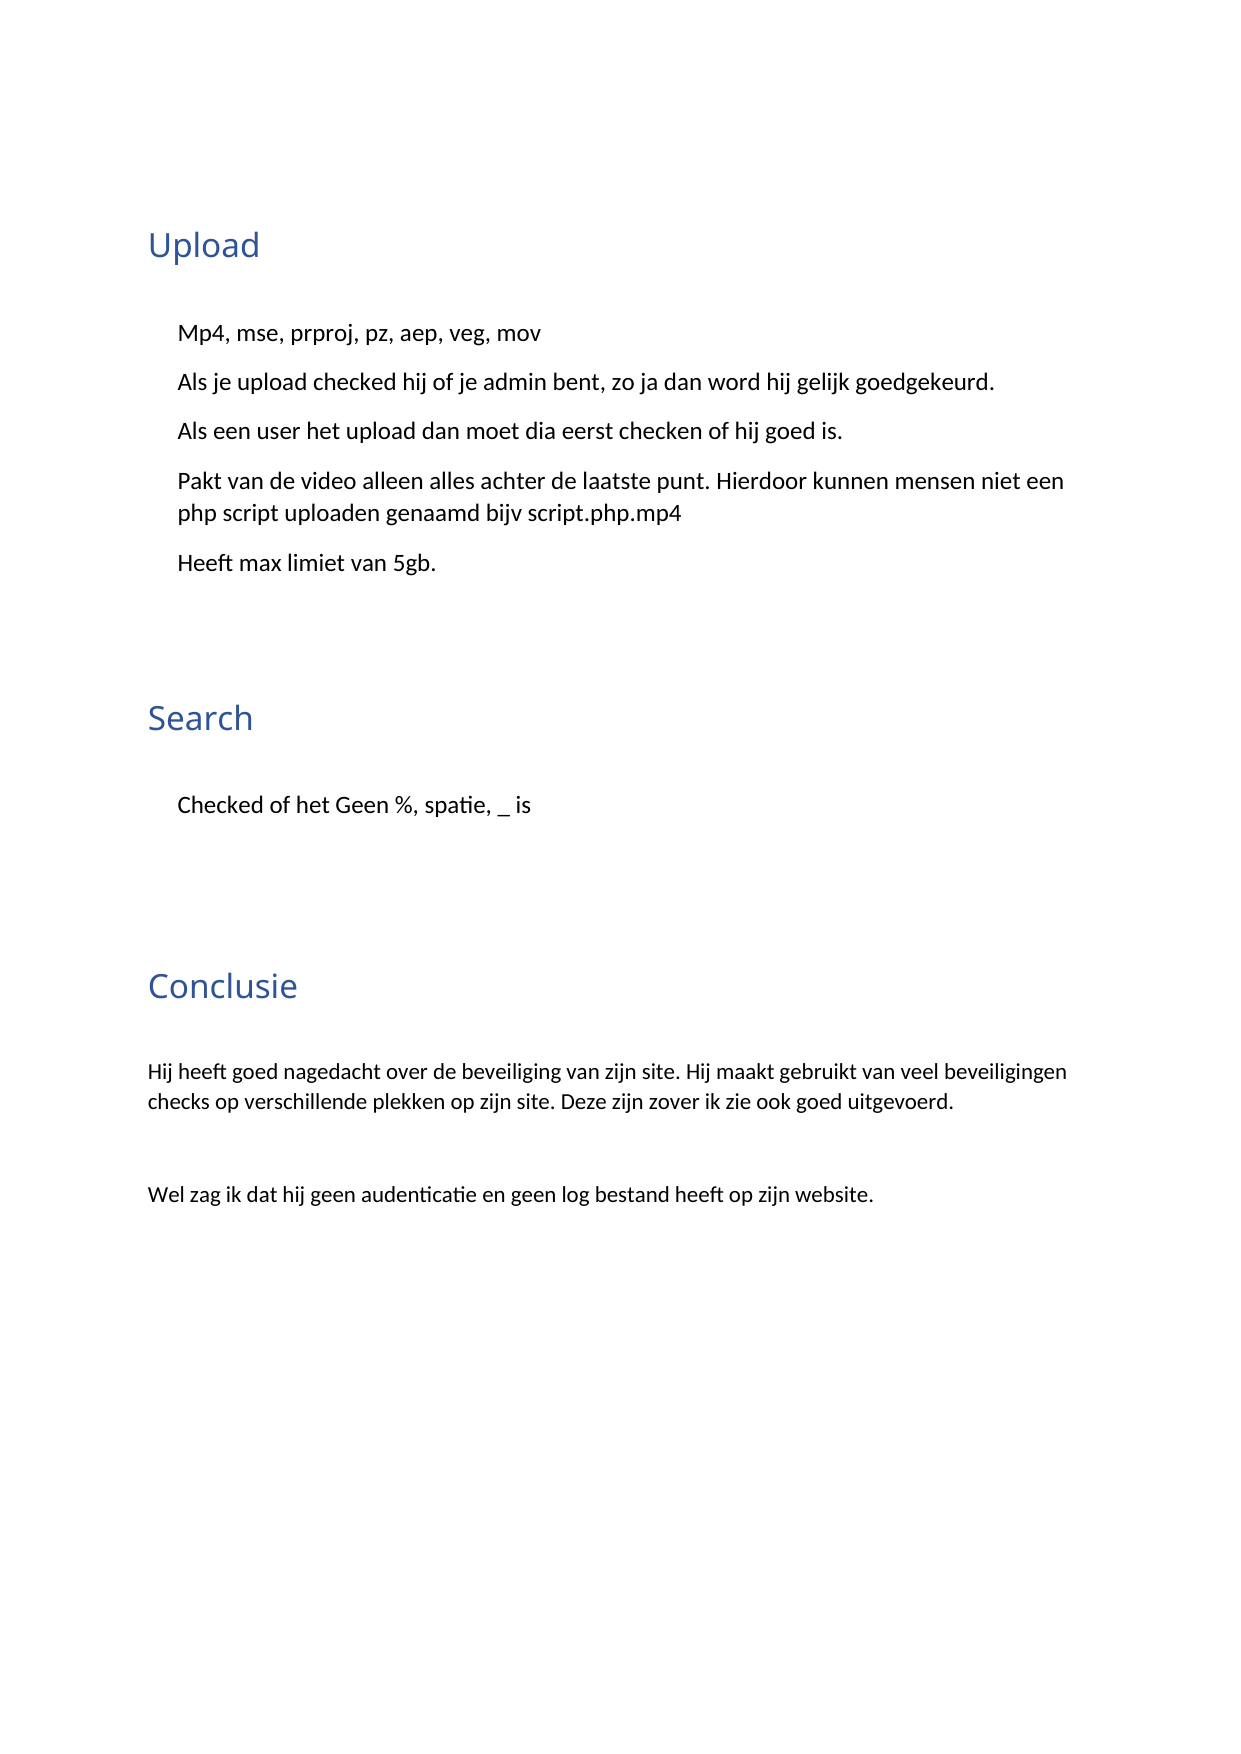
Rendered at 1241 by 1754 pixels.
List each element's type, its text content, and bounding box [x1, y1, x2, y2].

subtitle Conclusie [148, 962, 1093, 1008]
text Mp4, mse, prproj, pz, aep, veg, mov [177, 317, 1093, 347]
text Heeft max limiet van 5gb. [177, 547, 1093, 577]
text Checked of het Geen %, spatie, _ is [177, 789, 1093, 820]
subtitle Upload [148, 222, 1093, 267]
text Pakt van de video alleen alles achter de laatste punt. Hierdoor kunnen mensen niet een php script uploaden genaamd bijv script.php.mp4 [177, 465, 1093, 528]
text Wel zag ik dat hij geen audenticatie en geen log bestand heeft op zijn website. [148, 1181, 1093, 1208]
text Als een user het upload dan moet dia eerst checken of hij goed is. [177, 416, 1093, 446]
text Hij heeft goed nagedacht over de beveiliging van zijn site. Hij maakt gebruikt van veel beveiligingen checks op verschillende plekken op zijn site. Deze zijn zover ik zie ook goed uitgevoerd. [148, 1057, 1093, 1115]
text Als je upload checked hij of je admin bent, zo ja dan word hij gelijk goedgekeurd. [177, 366, 1093, 397]
subtitle Search [148, 694, 1093, 740]
